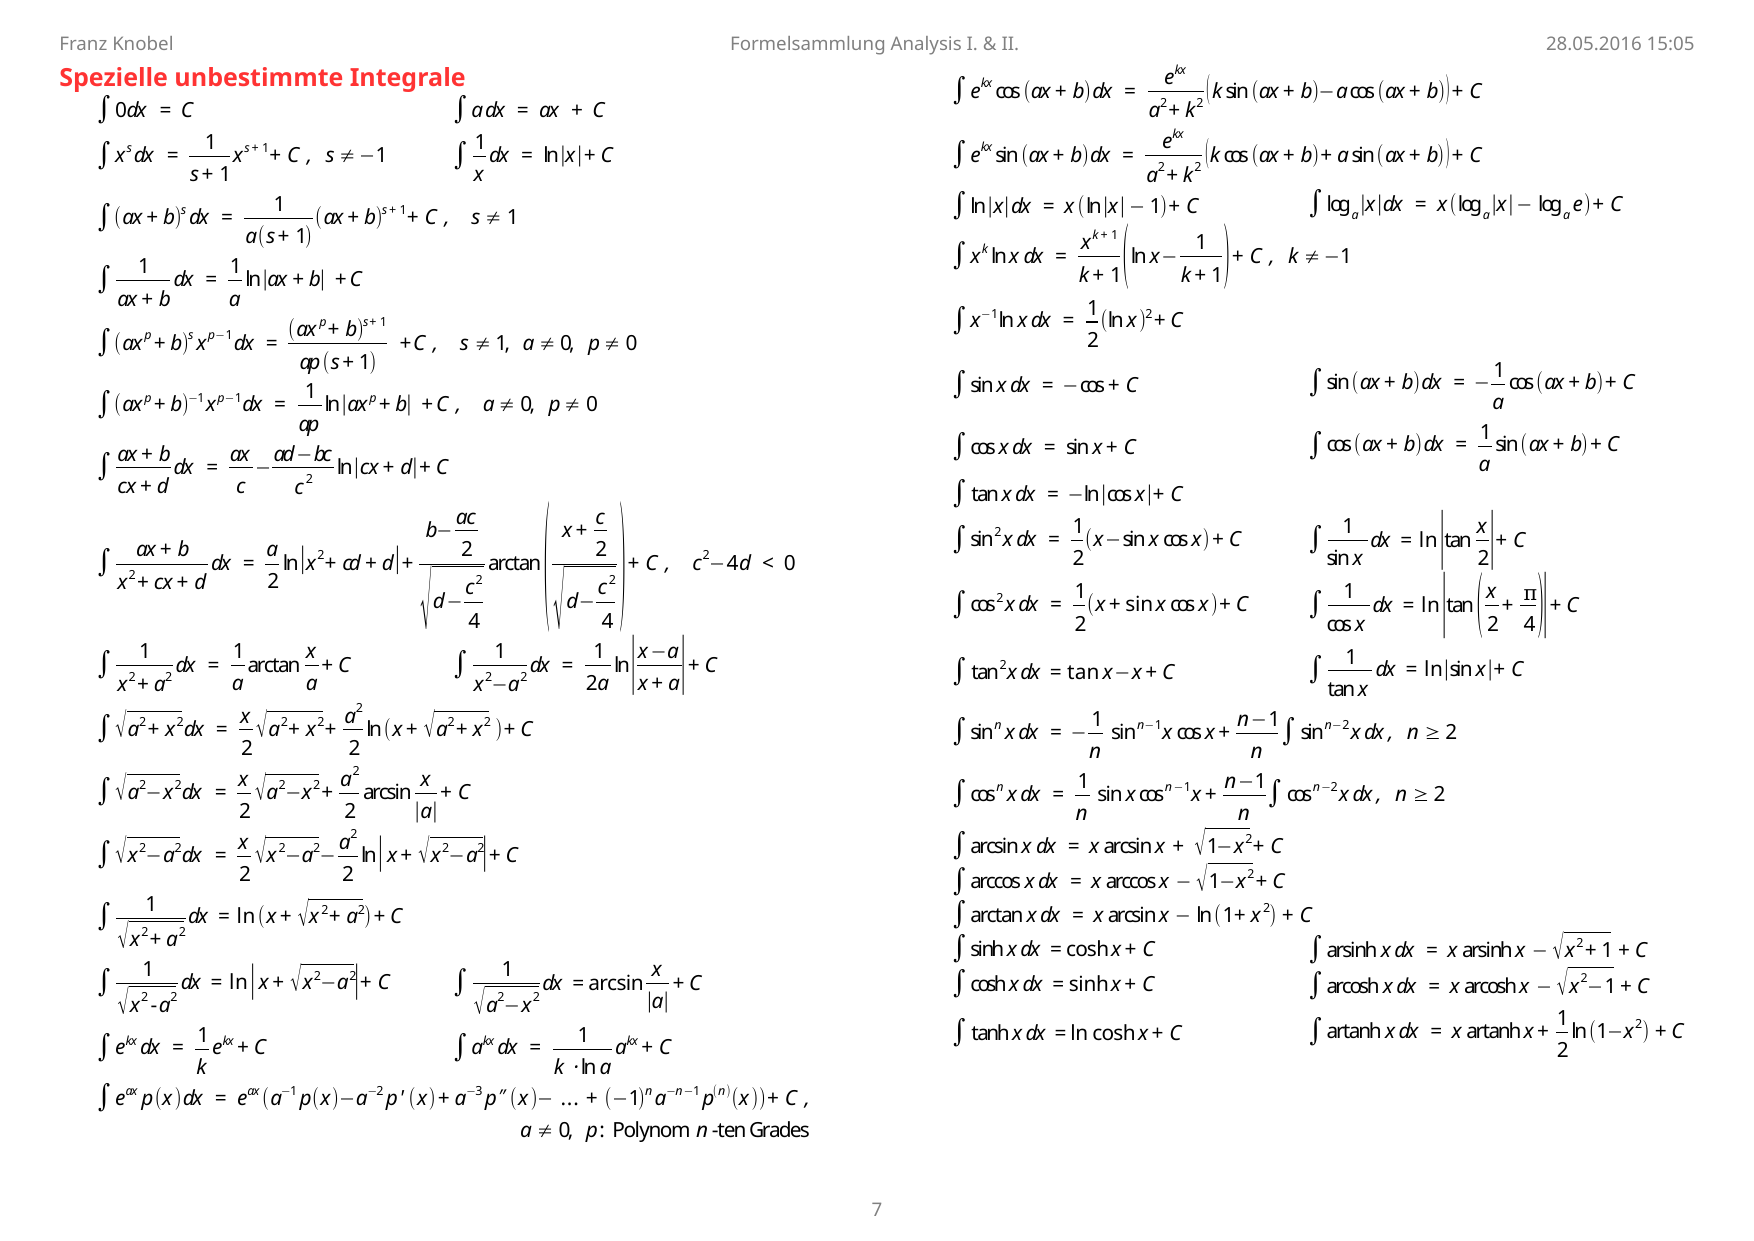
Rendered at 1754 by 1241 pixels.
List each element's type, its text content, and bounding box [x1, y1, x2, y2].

table_cell [445, 953, 839, 1018]
table_cell [89, 312, 839, 375]
title Spezielle unbestimmte Integrale [59, 59, 839, 93]
table_cell [944, 931, 1301, 966]
table_cell [89, 698, 839, 761]
table_cell [944, 291, 1301, 353]
table_cell [944, 1002, 1301, 1064]
table_cell [89, 1018, 445, 1080]
table_cell [1301, 640, 1694, 702]
table_cell [944, 188, 1301, 223]
table_cell [1301, 188, 1694, 223]
table_cell [89, 824, 839, 887]
table_cell [445, 1018, 839, 1080]
table_cell [1301, 1002, 1694, 1064]
table_cell [445, 126, 839, 188]
table_cell [1301, 510, 1694, 572]
table_header [89, 94, 445, 126]
table_cell [89, 188, 839, 250]
table_cell [944, 223, 1694, 291]
table_cell [89, 887, 839, 953]
table_cell [944, 572, 1301, 640]
table_cell [944, 764, 1694, 826]
table_cell [89, 634, 445, 698]
table_cell [1301, 931, 1694, 966]
table_cell [1301, 353, 1694, 415]
table_cell [1301, 415, 1694, 477]
table_cell [1301, 572, 1694, 640]
table_header [445, 94, 839, 126]
table_cell [944, 702, 1694, 764]
table_cell [944, 353, 1301, 415]
table_cell [944, 826, 1694, 862]
table_cell [1301, 478, 1694, 509]
table_cell [944, 898, 1694, 931]
table_cell [1301, 966, 1694, 1002]
table_cell [89, 126, 445, 188]
table_cell [89, 953, 445, 1018]
table_cell [944, 966, 1301, 1002]
table_cell [1301, 291, 1694, 353]
table_cell [89, 250, 445, 312]
table_cell [89, 375, 839, 437]
table_cell [944, 478, 1301, 509]
table_cell [944, 862, 1694, 897]
table_cell [89, 761, 839, 824]
table_cell [445, 634, 839, 698]
table_cell [89, 500, 839, 634]
table_cell [944, 510, 1301, 572]
table_cell [944, 60, 1694, 124]
table_cell [445, 250, 839, 312]
table_cell [944, 415, 1301, 477]
table_cell [89, 437, 839, 500]
table_cell [944, 640, 1301, 702]
table_cell [89, 1080, 839, 1144]
table_cell [944, 124, 1694, 188]
